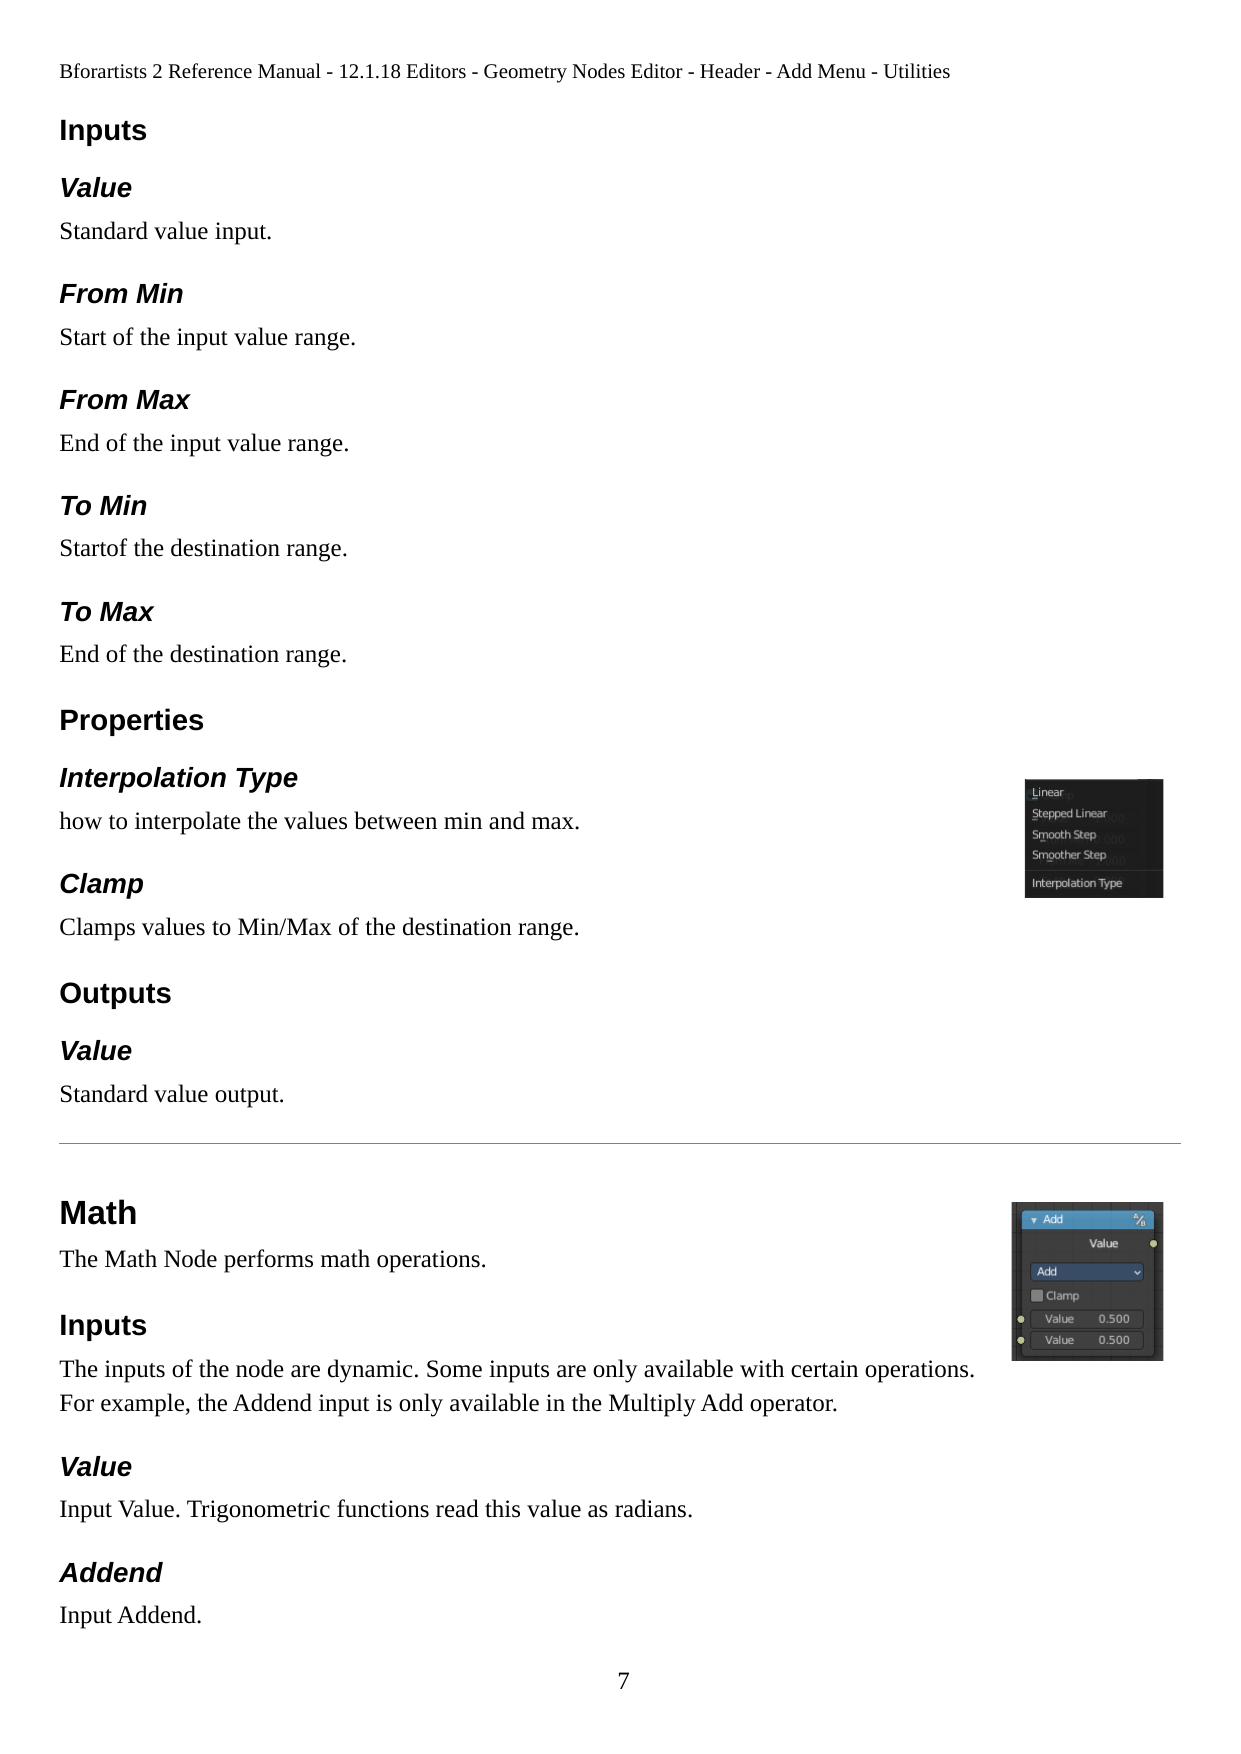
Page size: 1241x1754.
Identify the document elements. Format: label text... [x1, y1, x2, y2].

text Input Addend. [59, 1600, 1181, 1629]
subtitle [1164, 1308, 1181, 1342]
subtitle From Min [59, 277, 1181, 309]
subtitle To Max [59, 595, 1181, 627]
text The Math Node performs math operations. [59, 1244, 1011, 1273]
subtitle Outputs [59, 976, 1181, 1009]
subtitle Inputs [59, 1308, 1011, 1342]
text Startof the destination range. [59, 533, 1181, 562]
text The inputs of the node are dynamic. Some inputs are only available with certain operations. For example, the Addend input is only available in the Multiply Add operator. [59, 1354, 1181, 1417]
text Clamps values to Min/Max of the destination range. [59, 912, 1181, 941]
text how to interpolate the values between min and max. [59, 806, 1024, 835]
subtitle Interpolation Type [59, 762, 1181, 794]
text Input Value. Trigonometric functions read this value as radians. [59, 1494, 1181, 1523]
text Standard value input. [59, 216, 1181, 244]
subtitle Math [59, 1193, 1181, 1232]
subtitle Value [59, 1450, 1181, 1482]
subtitle Value [59, 1034, 1181, 1066]
subtitle From Max [59, 383, 1181, 415]
subtitle Value [59, 171, 1181, 203]
subtitle Properties [59, 703, 1181, 737]
subtitle Inputs [59, 113, 1181, 146]
picture [1024, 779, 1164, 898]
text End of the destination range. [59, 639, 1181, 668]
subtitle Addend [59, 1556, 1181, 1588]
text Start of the input value range. [59, 322, 1181, 350]
subtitle To Min [59, 489, 1181, 521]
text Standard value output. [59, 1079, 1181, 1108]
picture [1011, 1202, 1164, 1361]
subtitle Clamp [59, 868, 1181, 900]
text End of the input value range. [59, 428, 1181, 456]
